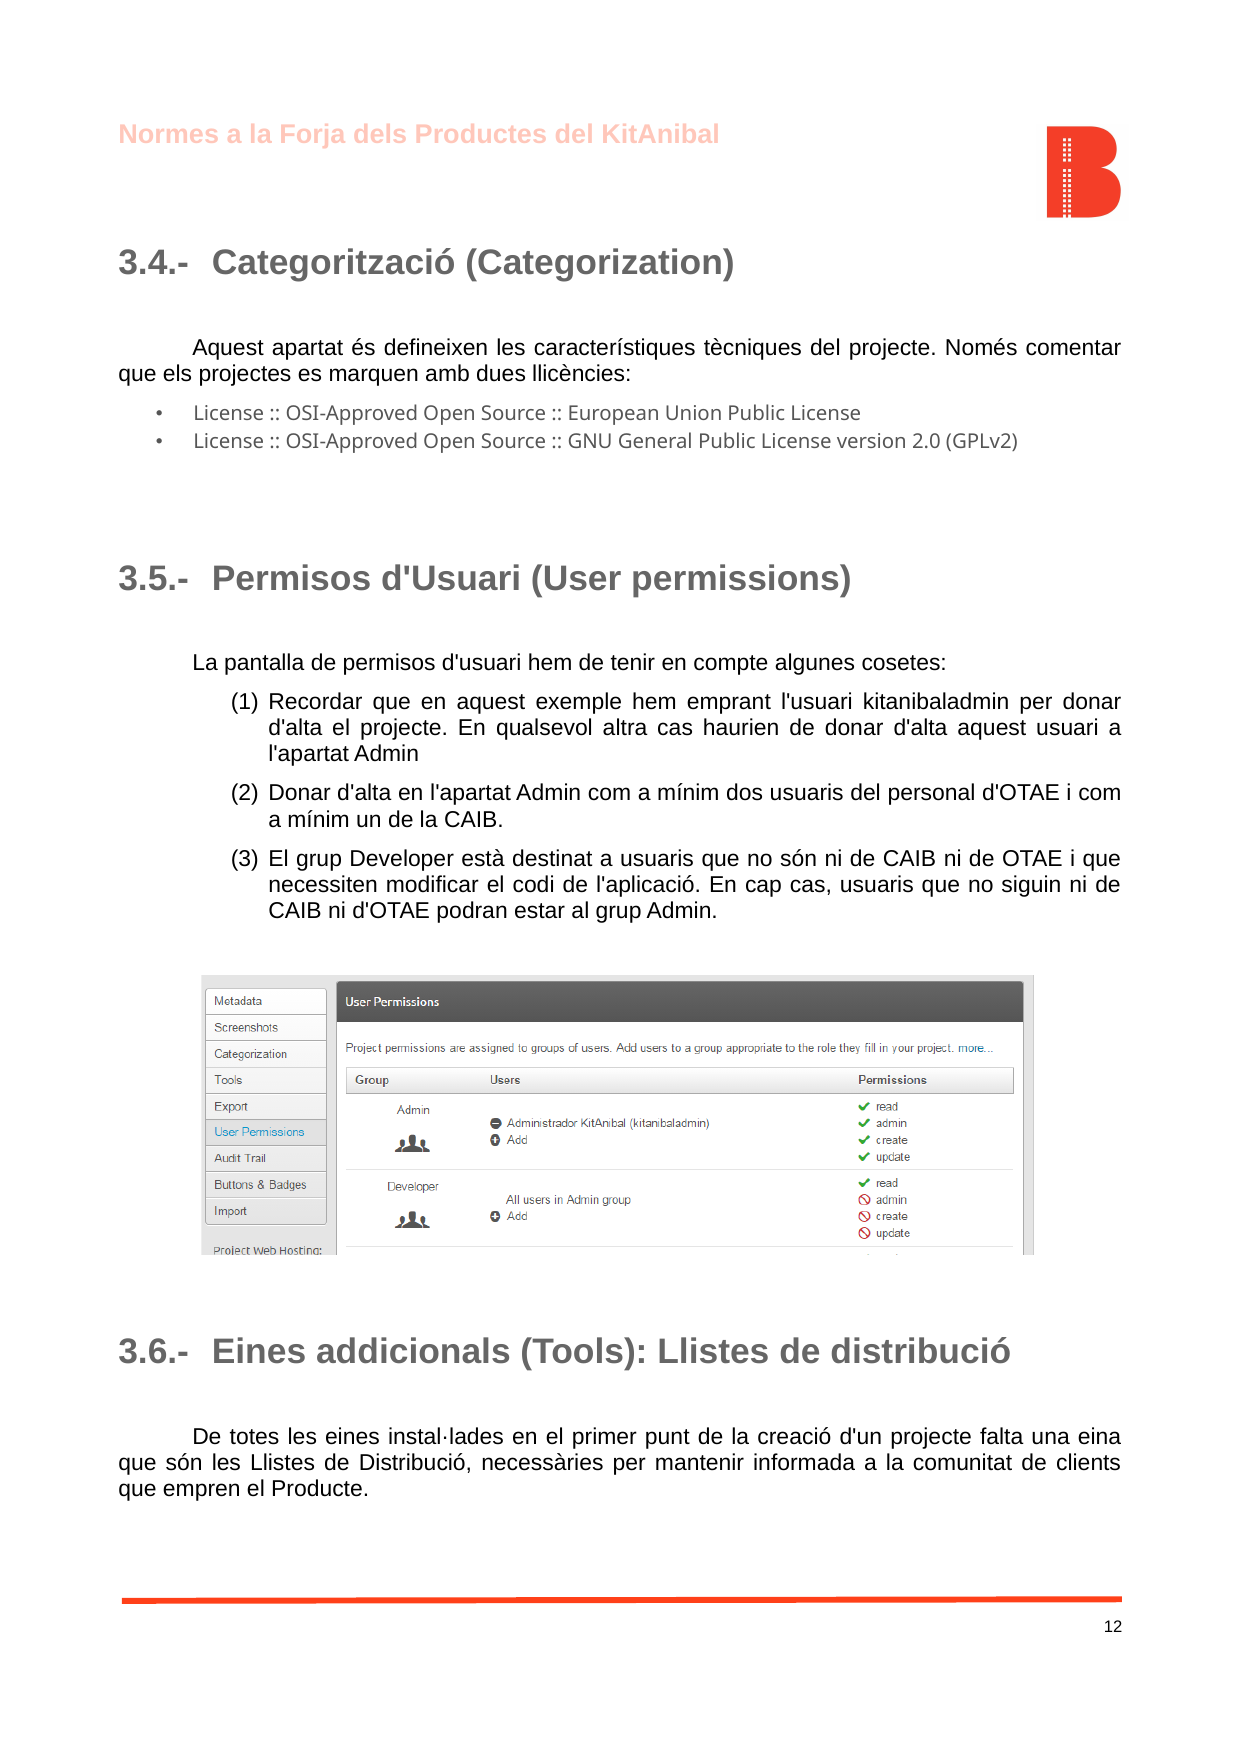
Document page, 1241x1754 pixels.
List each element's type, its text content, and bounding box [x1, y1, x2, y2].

subtitle Permisos d'Usuari (User permissions) [118, 557, 1122, 597]
text La pantalla de permisos d'usuari hem de tenir en compte algunes cosetes: [118, 649, 1122, 675]
text De totes les eines instal·lades en el primer punt de la creació d'un projecte falta una eina que són les Llistes de Distribució, necessàries per mantenir informada a la comunitat de clients que empren el Producte. [118, 1423, 1122, 1502]
text Aquest apartat és defineixen les característiques tècniques del projecte. Només comentar que els projectes es marquen amb dues llicències: [118, 333, 1122, 386]
subtitle Categorització (Categorization) [118, 241, 1122, 282]
picture [1036, 124, 1130, 221]
list License :: OSI-Approved Open Source :: European Union Public License [156, 399, 1122, 426]
list Donar d'alta en l'apartat Admin com a mínim dos usuaris del personal d'OTAE i com a mínim un de la CAIB. [231, 779, 1122, 832]
list Recordar que en aquest exemple hem emprant l'usuari kitanibaladmin per donar d'alta el projecte. En qualsevol altra cas haurien de donar d'alta aquest usuari a l'apartat Admin [231, 688, 1122, 767]
list License :: OSI-Approved Open Source :: GNU General Public License version 2.0 (GPLv2) [156, 426, 1122, 454]
subtitle Eines addicionals (Tools): Llistes de distribució [118, 1331, 1122, 1371]
picture [201, 975, 1039, 1255]
list El grup Developer està destinat a usuaris que no són ni de CAIB ni de OTAE i que necessiten modificar el codi de l'aplicació. En cap cas, usuaris que no siguin ni de CAIB ni d'OTAE podran estar al grup Admin. [231, 844, 1122, 923]
